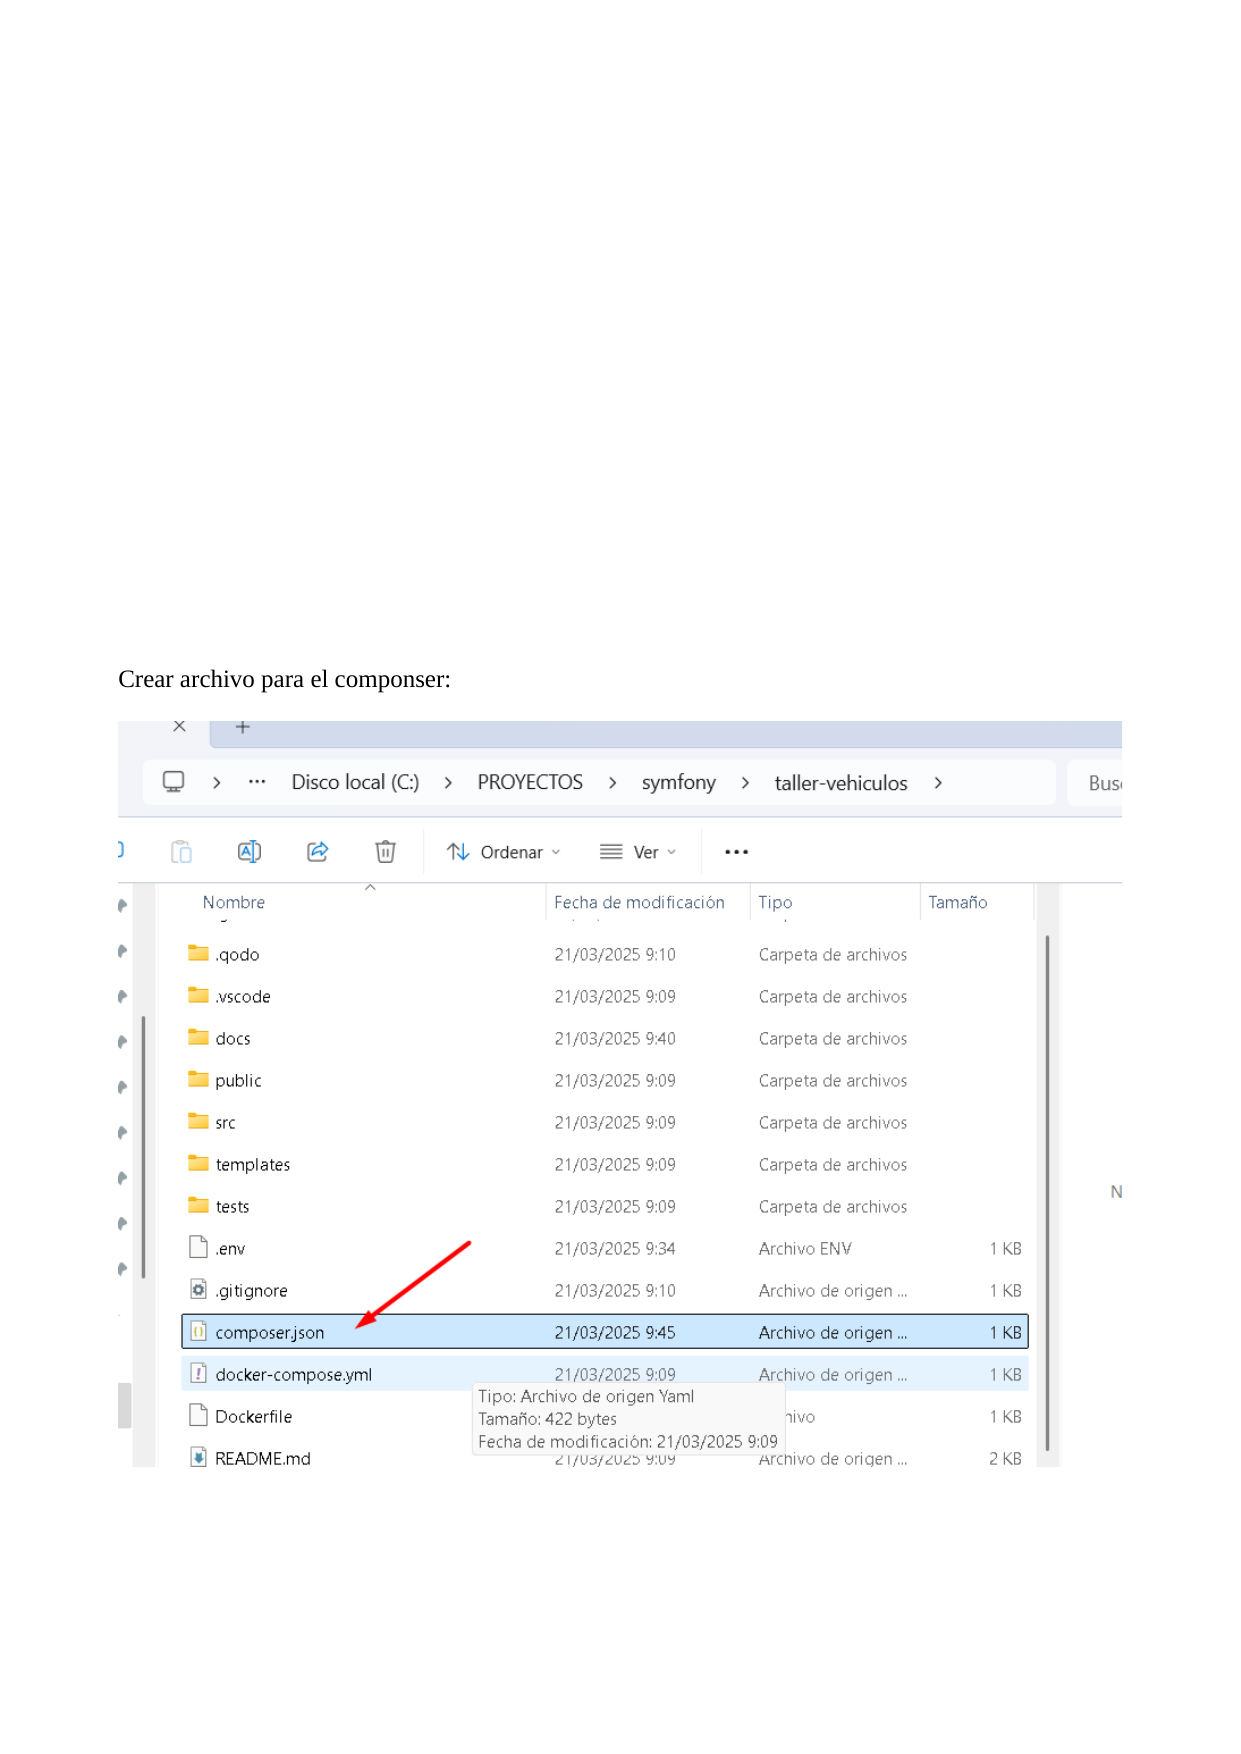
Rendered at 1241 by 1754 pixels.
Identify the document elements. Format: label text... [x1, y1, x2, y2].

text Crear archivo para el componser: [118, 664, 1122, 693]
picture [118, 721, 1123, 1467]
